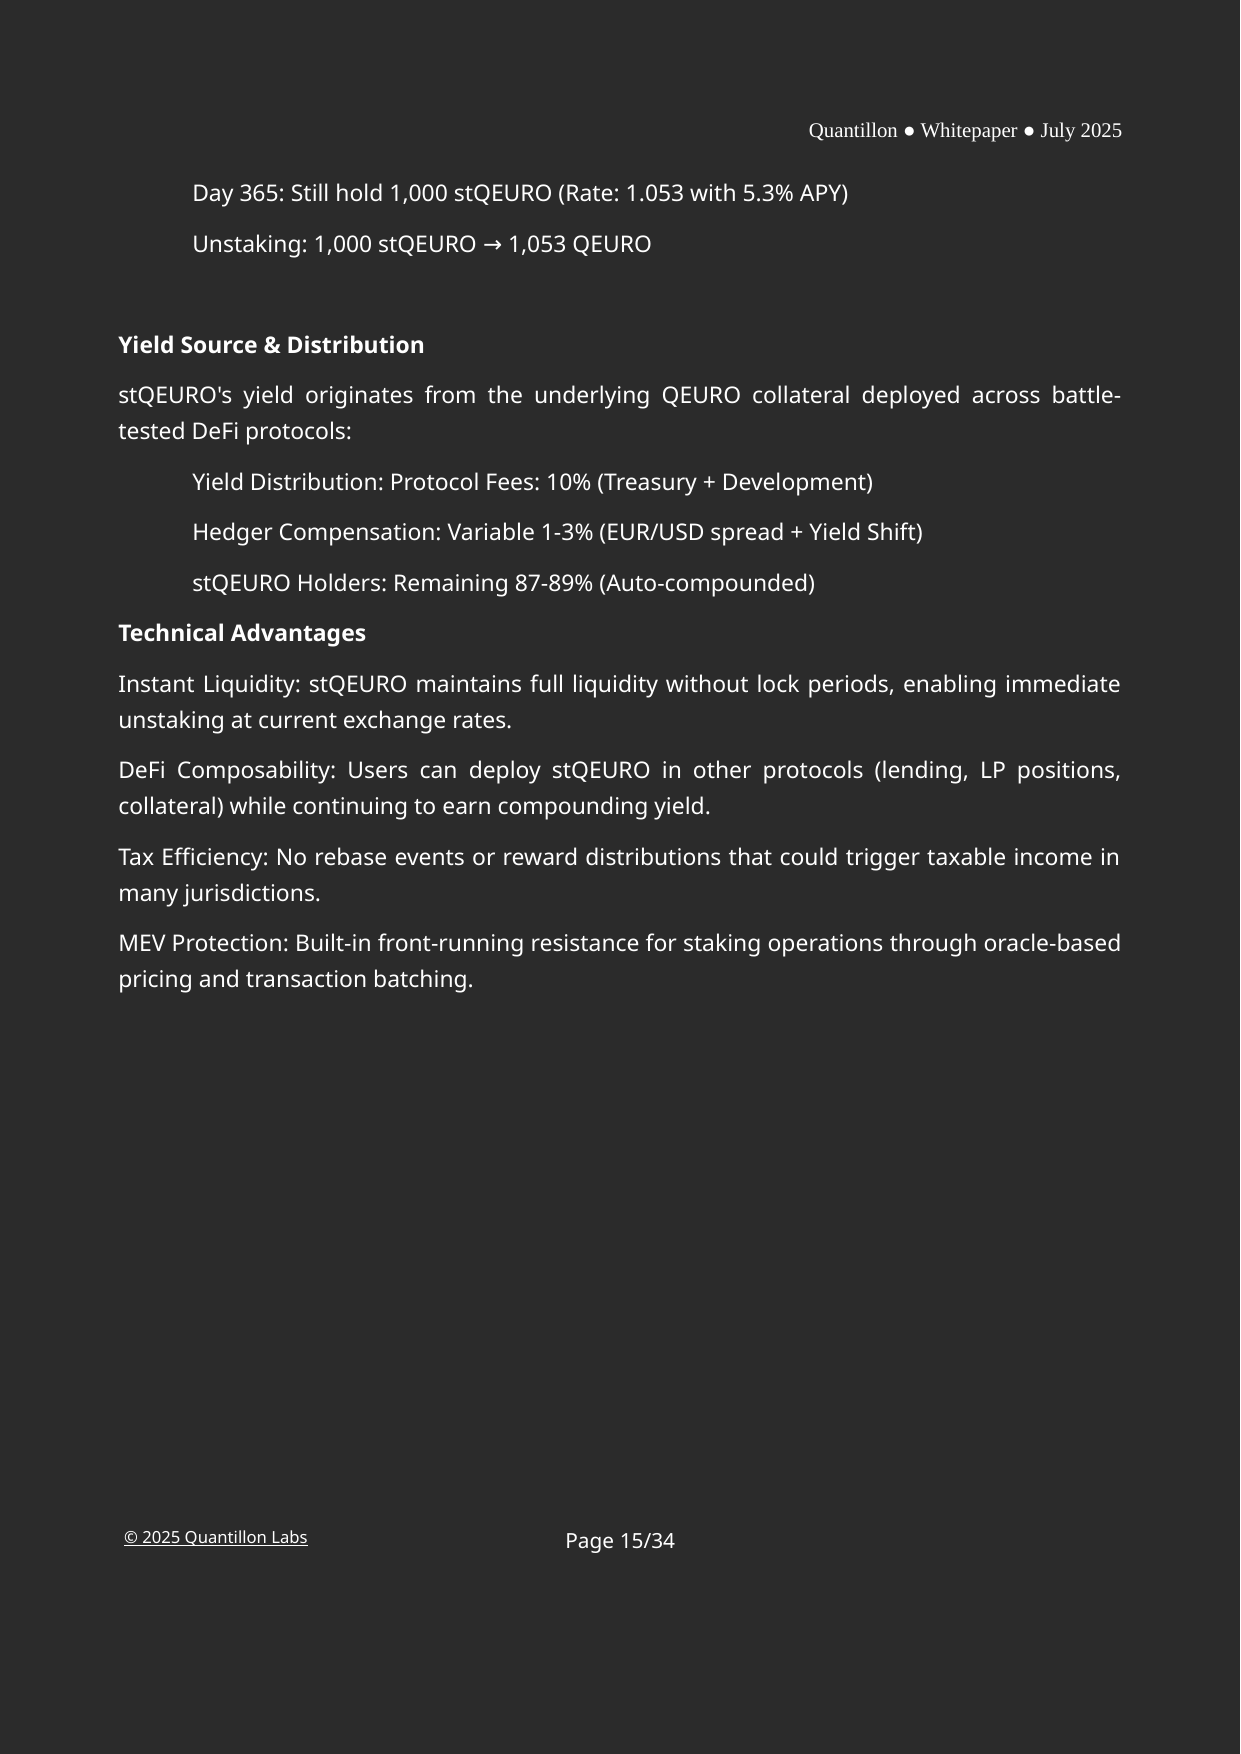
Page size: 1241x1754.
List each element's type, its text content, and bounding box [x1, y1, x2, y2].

text DeFi Composability: Users can deploy stQEURO in other protocols (lending, LP positions, collateral) while continuing to earn compounding yield. [118, 754, 1122, 821]
text Unstaking: 1,000 stQEURO → 1,053 QEURO [118, 228, 1122, 259]
text MEV Protection: Built-in front-running resistance for staking operations through oracle-based pricing and transaction batching. [118, 927, 1122, 994]
text Technical Advantages [118, 617, 1122, 648]
text stQEURO Holders: Remaining 87-89% (Auto-compounded) [118, 567, 1122, 598]
text Tax Efficiency: No rebase events or reward distributions that could trigger taxable income in many jurisdictions. [118, 841, 1122, 908]
text Hedger Compensation: Variable 1-3% (EUR/USD spread + Yield Shift) [118, 516, 1122, 547]
text Instant Liquidity: stQEURO maintains full liquidity without lock periods, enabling immediate unstaking at current exchange rates. [118, 668, 1122, 735]
text Yield Source & Distribution [118, 329, 1122, 360]
text Day 365: Still hold 1,000 stQEURO (Rate: 1.053 with 5.3% APY) [118, 177, 1122, 208]
text stQEURO's yield originates from the underlying QEURO collateral deployed across battle-tested DeFi protocols: [118, 379, 1122, 446]
text Yield Distribution: Protocol Fees: 10% (Treasury + Development) [118, 466, 1122, 497]
